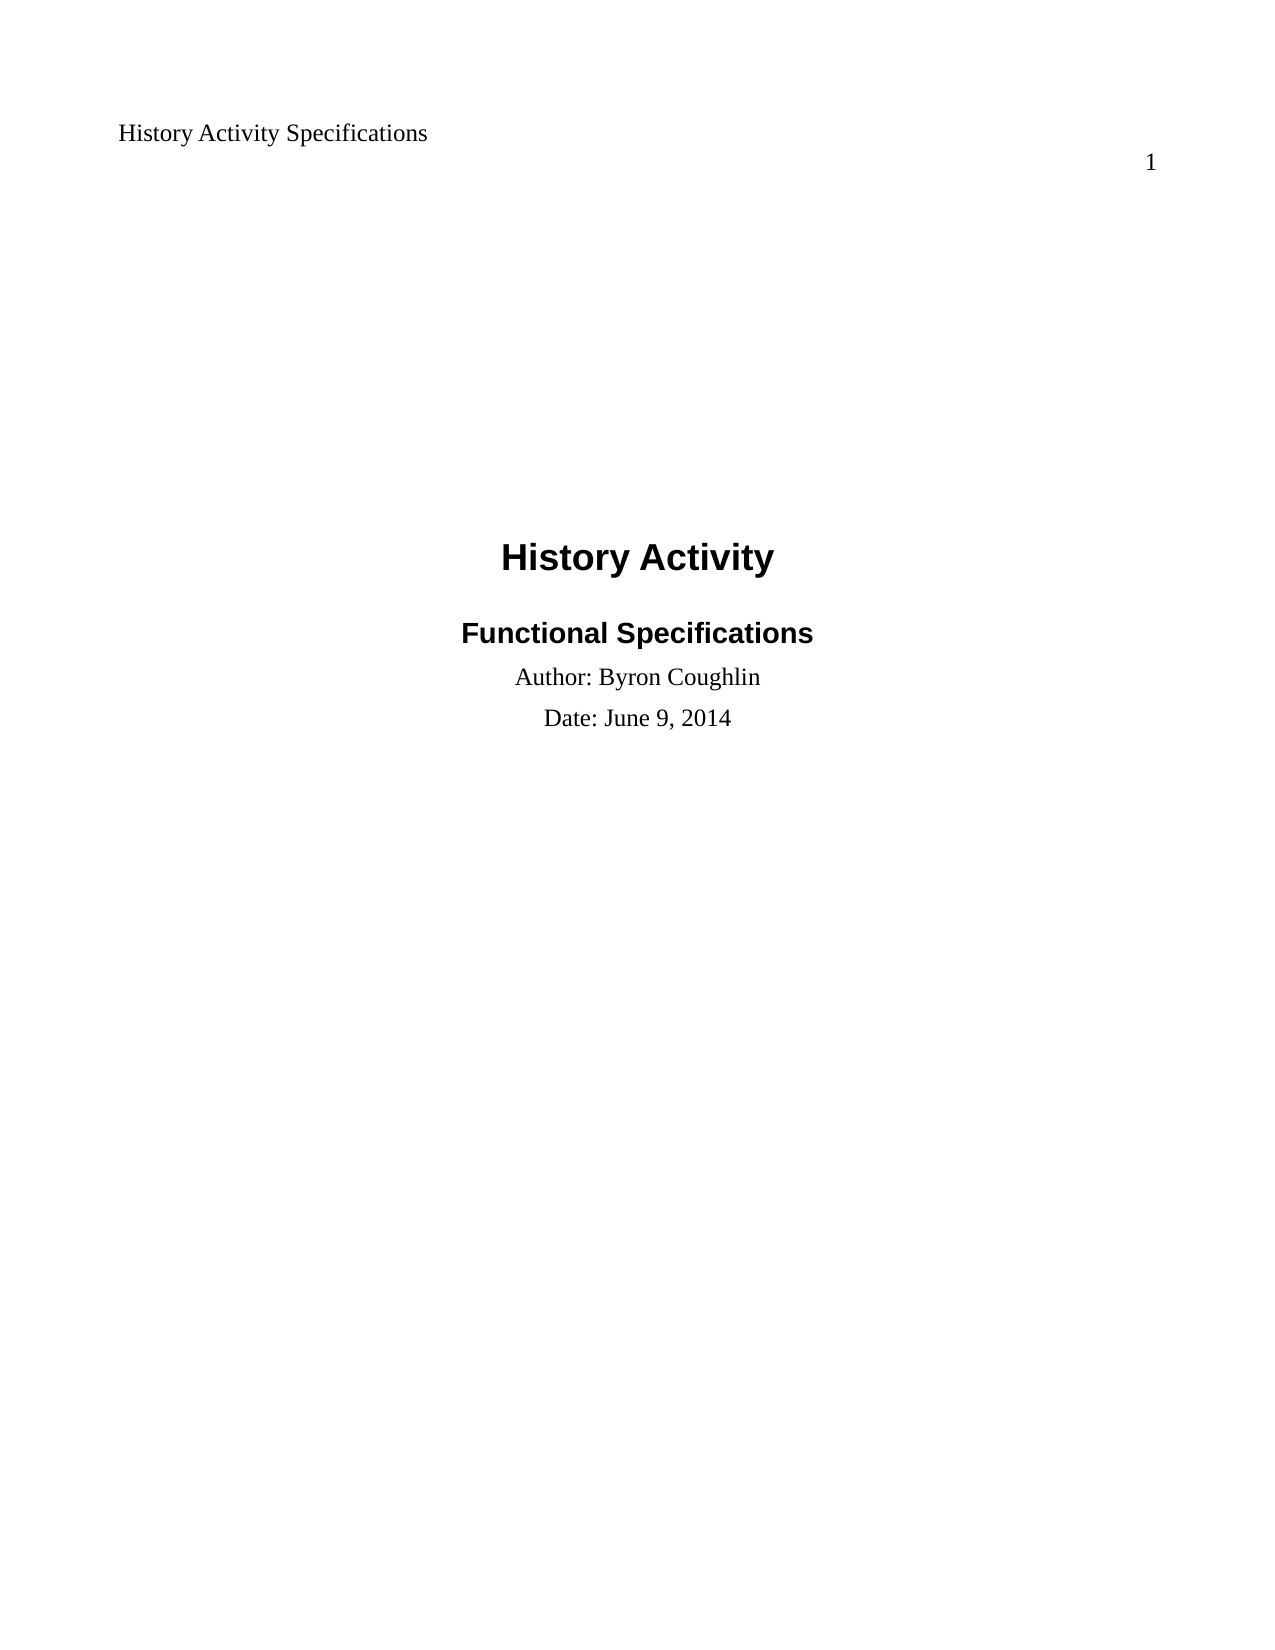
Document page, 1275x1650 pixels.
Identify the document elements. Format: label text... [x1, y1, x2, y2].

text Date: June 9, 2014 [118, 703, 1157, 732]
title History Activity [118, 536, 1157, 579]
subtitle Functional Specifications [118, 616, 1157, 650]
text Author: Byron Coughlin [118, 662, 1157, 691]
